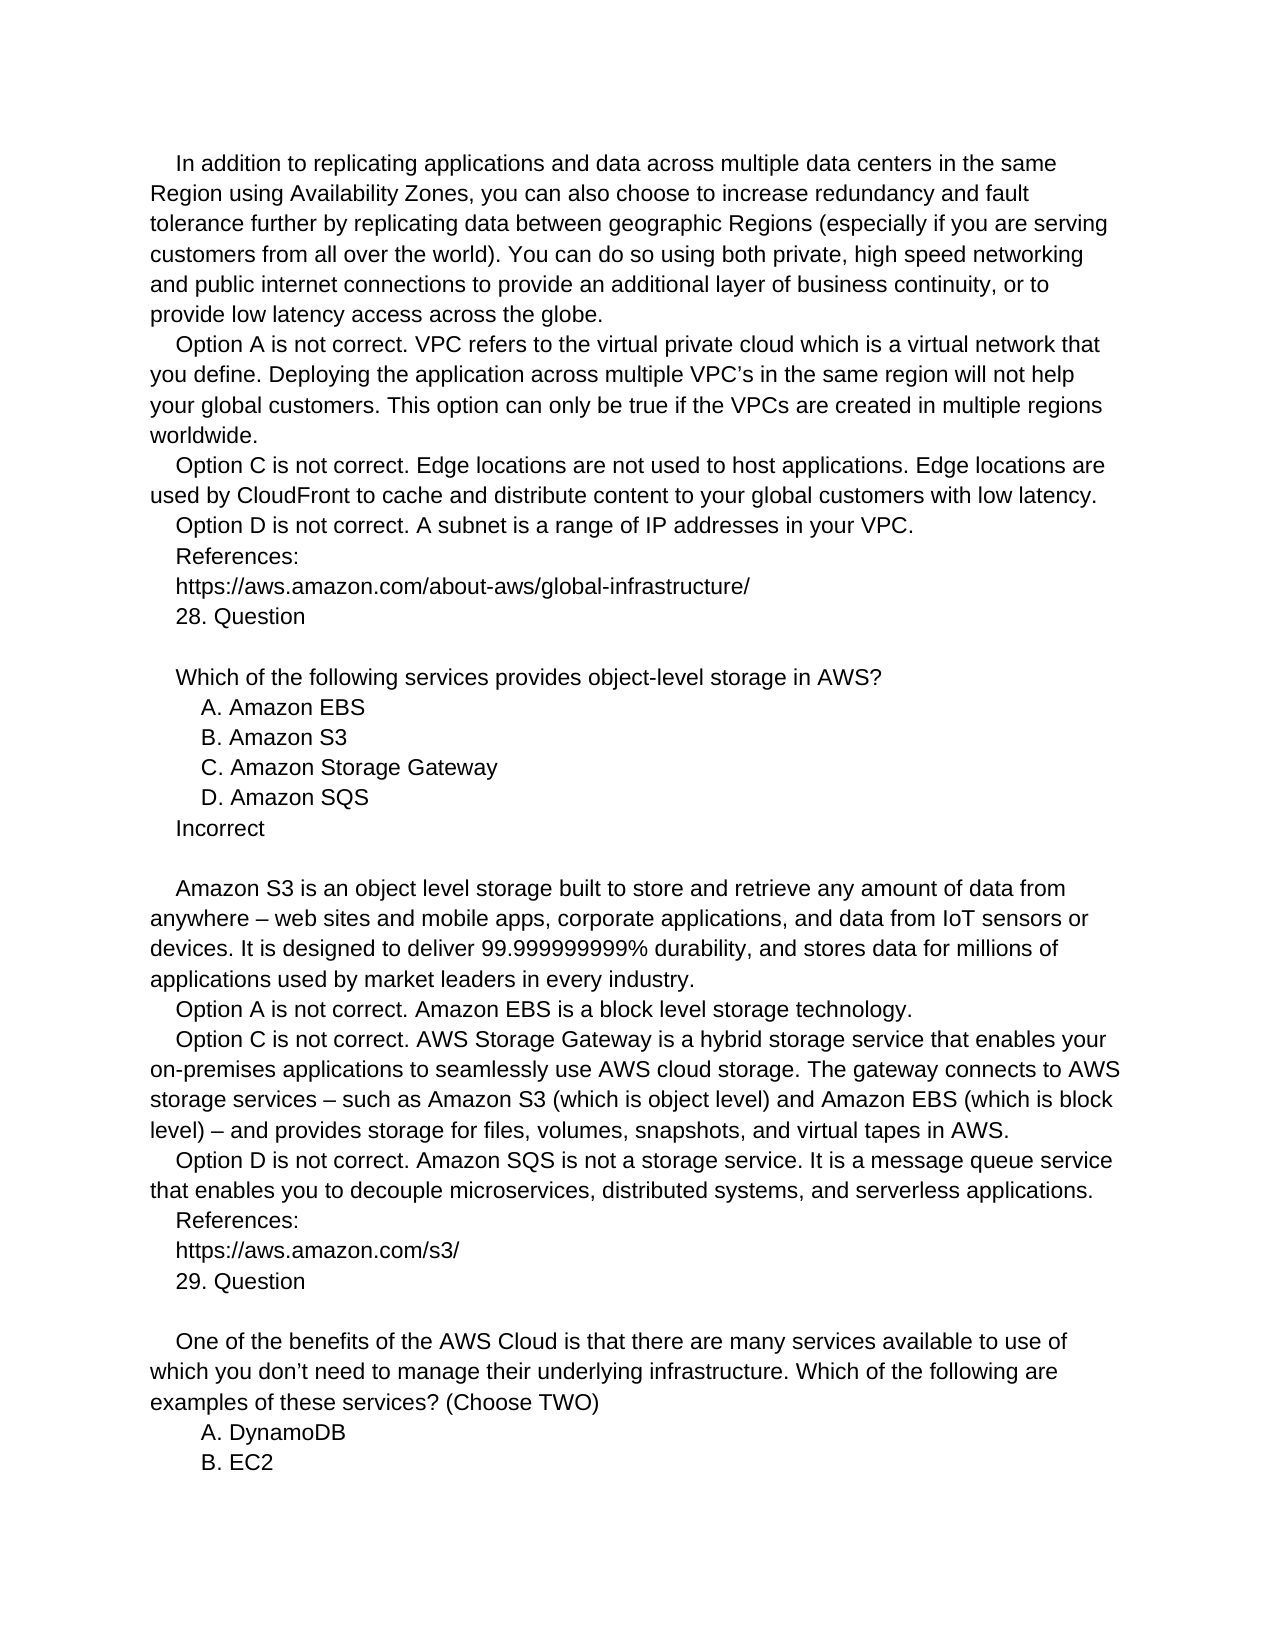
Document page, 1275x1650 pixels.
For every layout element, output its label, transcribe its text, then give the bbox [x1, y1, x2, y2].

text Option C is not correct. AWS Storage Gateway is a hybrid storage service that enables your on-premises applications to seamlessly use AWS cloud storage. The gateway connects to AWS storage services – such as Amazon S3 (which is object level) and Amazon EBS (which is block level) – and provides storage for files, volumes, snapshots, and virtual tapes in AWS. [150, 1026, 1125, 1143]
text Which of the following services provides object-level storage in AWS? [150, 663, 1125, 690]
text 28. Question [150, 603, 1125, 629]
text Option A is not correct. VPC refers to the virtual private cloud which is a virtual network that you define. Deploying the application across multiple VPC’s in the same region will not help your global customers. This option can only be true if the VPCs are created in multiple regions worldwide. [150, 331, 1125, 448]
text A. Amazon EBS [150, 694, 1125, 720]
text Option D is not correct. Amazon SQS is not a storage service. It is a message queue service that enables you to decouple microservices, distributed systems, and serverless applications. [150, 1147, 1125, 1203]
text 29. Question [150, 1268, 1125, 1294]
text C. Amazon Storage Gateway [150, 754, 1125, 781]
text B. EC2 [150, 1449, 1125, 1475]
text Amazon S3 is an object level storage built to store and retrieve any amount of data from anywhere – web sites and mobile apps, corporate applications, and data from IoT sensors or devices. It is designed to deliver 99.999999999% durability, and stores data for millions of applications used by market leaders in every industry. [150, 875, 1125, 992]
text Incorrect [150, 814, 1125, 841]
text B. Amazon S3 [150, 724, 1125, 750]
text https://aws.amazon.com/about-aws/global-infrastructure/ [150, 573, 1125, 599]
text References: [150, 543, 1125, 569]
text https://aws.amazon.com/s3/ [150, 1237, 1125, 1264]
text References: [150, 1207, 1125, 1234]
text Option A is not correct. Amazon EBS is a block level storage technology. [150, 996, 1125, 1022]
text In addition to replicating applications and data across multiple data centers in the same Region using Availability Zones, you can also choose to increase redundancy and fault tolerance further by replicating data between geographic Regions (especially if you are serving customers from all over the world). You can do so using both private, high speed networking and public internet connections to provide an additional layer of business continuity, or to provide low latency access across the globe. [150, 150, 1125, 327]
text One of the benefits of the AWS Cloud is that there are many services available to use of which you don’t need to manage their underlying infrastructure. Which of the following are examples of these services? (Choose TWO) [150, 1328, 1125, 1415]
text Option C is not correct. Edge locations are not used to host applications. Edge locations are used by CloudFront to cache and distribute content to your global customers with low latency. [150, 452, 1125, 509]
text Option D is not correct. A subnet is a range of IP addresses in your VPC. [150, 512, 1125, 539]
text A. DynamoDB [150, 1419, 1125, 1445]
text D. Amazon SQS [150, 784, 1125, 811]
